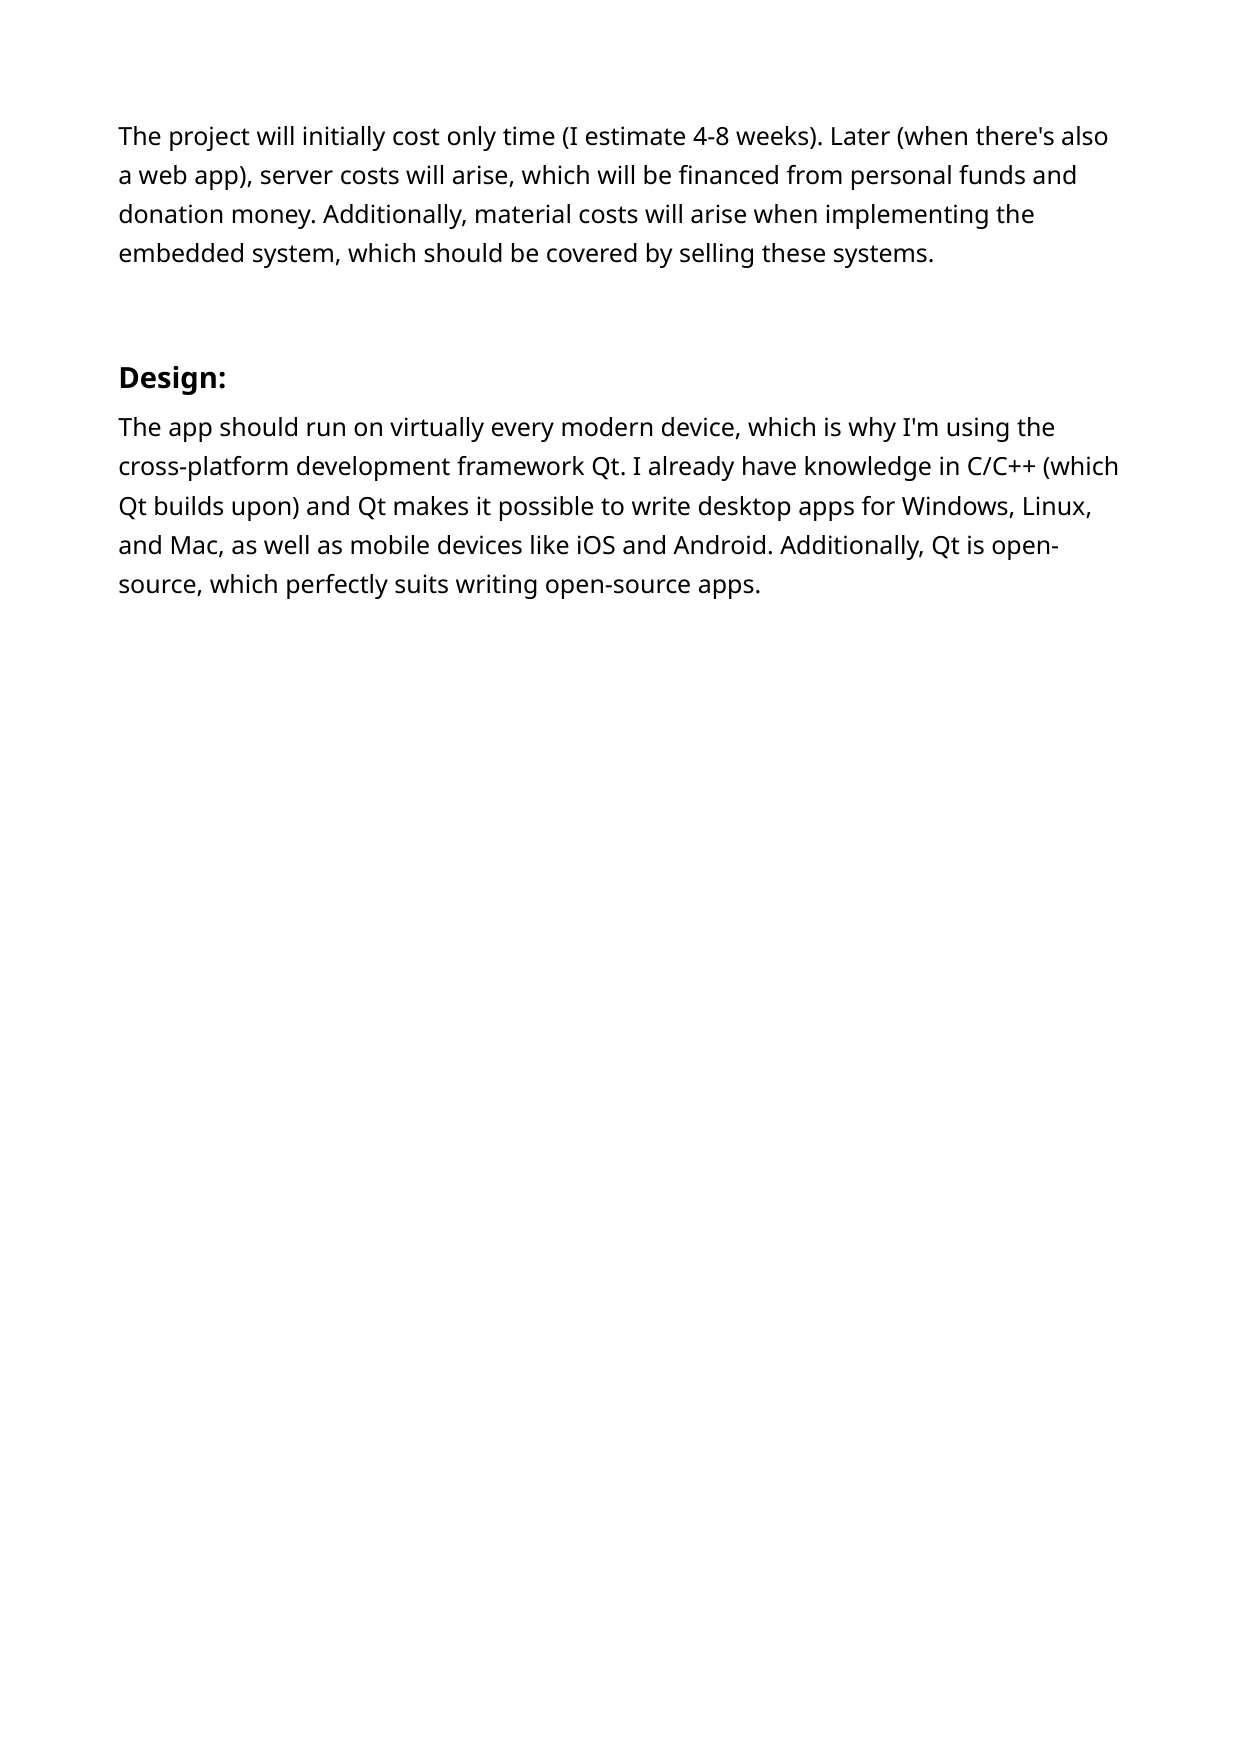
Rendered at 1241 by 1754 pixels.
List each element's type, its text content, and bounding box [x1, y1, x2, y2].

text The app should run on virtually every modern device, which is why I'm using the cross-platform development framework Qt. I already have knowledge in C/C++ (which Qt builds upon) and Qt makes it possible to write desktop apps for Windows, Linux, and Mac, as well as mobile devices like iOS and Android. Additionally, Qt is open-source, which perfectly suits writing open-source apps. [118, 410, 1122, 601]
subtitle Design: [118, 358, 1122, 397]
text The project will initially cost only time (I estimate 4-8 weeks). Later (when there's also a web app), server costs will arise, which will be financed from personal funds and donation money. Additionally, material costs will arise when implementing the embedded system, which should be covered by selling these systems. [118, 118, 1122, 270]
